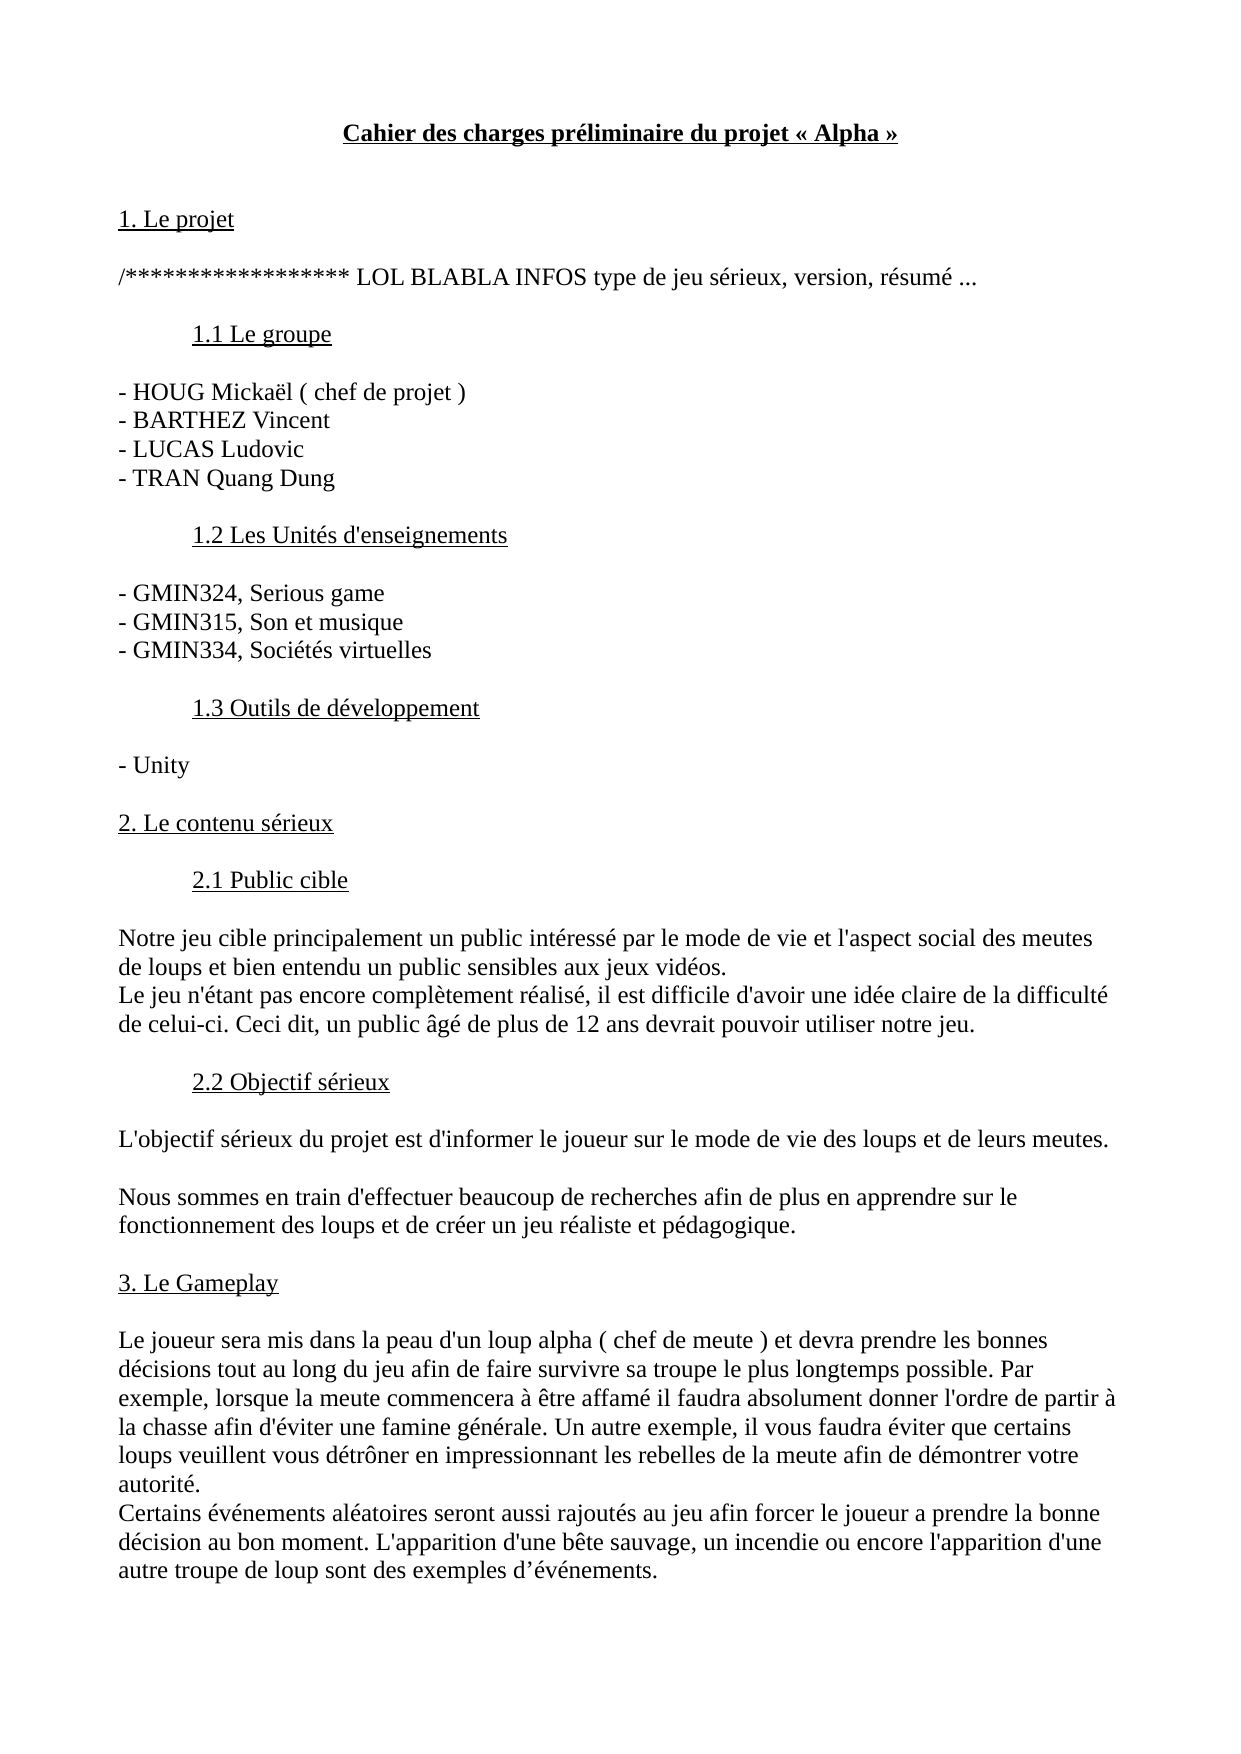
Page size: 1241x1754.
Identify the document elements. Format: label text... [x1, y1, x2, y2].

text Le joueur sera mis dans la peau d'un loup alpha ( chef de meute ) et devra prendre les bonnes décisions tout au long du jeu afin de faire survivre sa troupe le plus longtemps possible. Par exemple, lorsque la meute commencera à être affamé il faudra absolument donner l'ordre de partir à la chasse afin d'éviter une famine générale. Un autre exemple, il vous faudra éviter que certains loups veuillent vous détrôner en impressionnant les rebelles de la meute afin de démontrer votre autorité. [118, 1326, 1122, 1498]
text 1.3 Outils de développement [118, 693, 1122, 722]
text 2.2 Objectif sérieux [118, 1067, 1122, 1096]
text L'objectif sérieux du projet est d'informer le joueur sur le mode de vie des loups et de leurs meutes. [118, 1124, 1122, 1153]
text Certains événements aléatoires seront aussi rajoutés au jeu afin forcer le joueur a prendre la bonne décision au bon moment. L'apparition d'une bête sauvage, un incendie ou encore l'apparition d'une autre troupe de loup sont des exemples d’événements. [118, 1498, 1122, 1584]
text 1. Le projet [118, 204, 1122, 233]
text 3. Le Gameplay [118, 1268, 1122, 1297]
text Cahier des charges préliminaire du projet « Alpha » [118, 118, 1122, 147]
text - BARTHEZ Vincent [118, 406, 1122, 434]
text - GMIN315, Son et musique [118, 607, 1122, 636]
text - Unity [118, 751, 1122, 779]
text 2.1 Public cible [118, 866, 1122, 894]
text - LUCAS Ludovic [118, 434, 1122, 463]
text - GMIN324, Serious game [118, 578, 1122, 607]
text 1.2 Les Unités d'enseignements [118, 521, 1122, 549]
text 1.1 Le groupe [118, 319, 1122, 348]
text Le jeu n'étant pas encore complètement réalisé, il est difficile d'avoir une idée claire de la difficulté de celui-ci. Ceci dit, un public âgé de plus de 12 ans devrait pouvoir utiliser notre jeu. [118, 981, 1122, 1038]
text /****************** LOL BLABLA INFOS type de jeu sérieux, version, résumé ... [118, 262, 1122, 291]
text - TRAN Quang Dung [118, 463, 1122, 492]
text Notre jeu cible principalement un public intéressé par le mode de vie et l'aspect social des meutes de loups et bien entendu un public sensibles aux jeux vidéos. [118, 923, 1122, 981]
text - HOUG Mickaël ( chef de projet ) [118, 377, 1122, 406]
text Nous sommes en train d'effectuer beaucoup de recherches afin de plus en apprendre sur le fonctionnement des loups et de créer un jeu réaliste et pédagogique. [118, 1182, 1122, 1239]
text - GMIN334, Sociétés virtuelles [118, 636, 1122, 664]
text 2. Le contenu sérieux [118, 808, 1122, 837]
